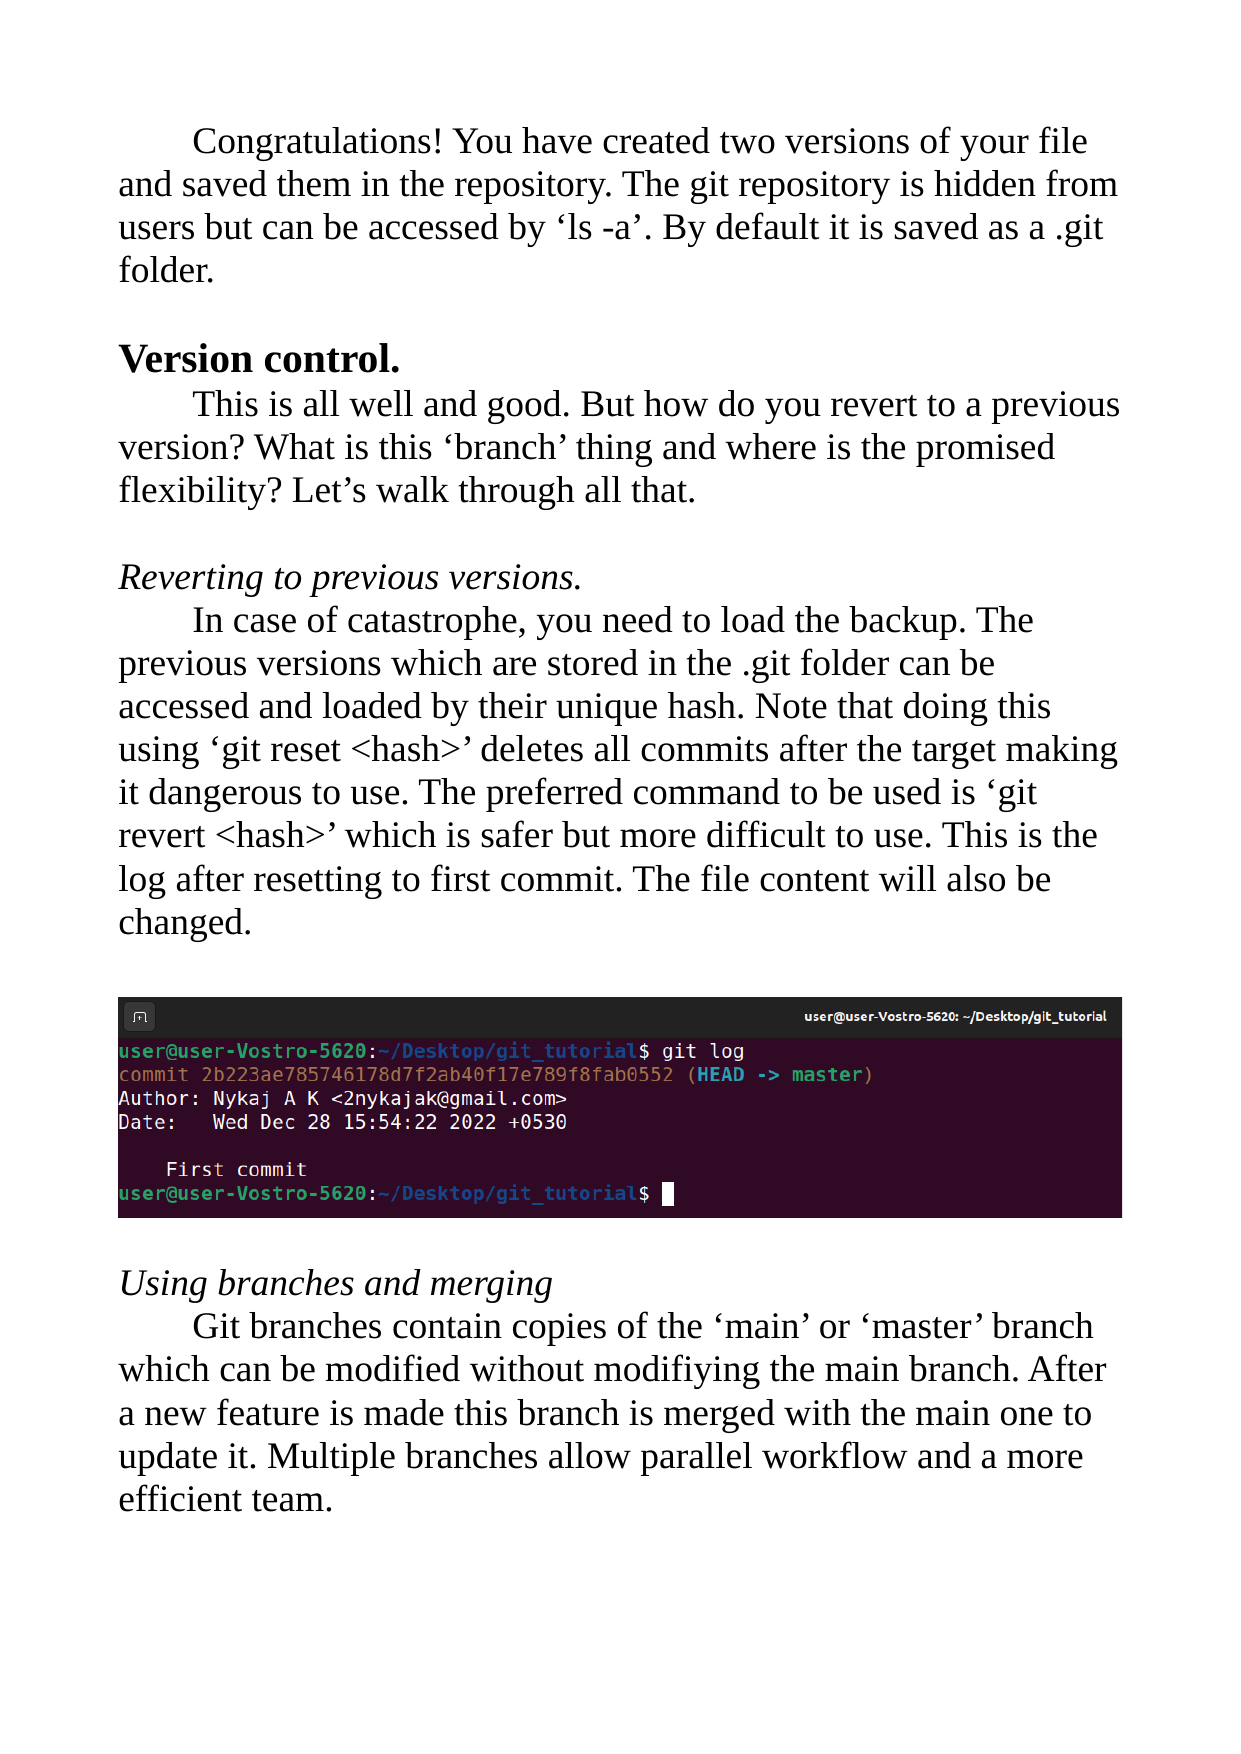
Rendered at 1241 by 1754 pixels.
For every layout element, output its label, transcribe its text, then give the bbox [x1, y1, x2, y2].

text Reverting to previous versions. [118, 554, 1122, 597]
text Congratulations! You have created two versions of your file and saved them in the repository. The git repository is hidden from users but can be accessed by ‘ls -a’. By default it is saved as a .git folder. [118, 118, 1122, 291]
picture [118, 997, 1123, 1218]
text Using branches and merging [118, 1261, 1122, 1304]
text Version control. [118, 334, 1122, 382]
text In case of catastrophe, you need to load the backup. The previous versions which are stored in the .git folder can be accessed and loaded by their unique hash. Note that doing this using ‘git reset <hash>’ deletes all commits after the target making it dangerous to use. The preferred command to be used is ‘git revert <hash>’ which is safer but more difficult to use. This is the log after resetting to first commit. The file content will also be changed. [118, 597, 1122, 942]
text This is all well and good. But how do you revert to a previous version? What is this ‘branch’ thing and where is the promised flexibility? Let’s walk through all that. [118, 382, 1122, 511]
text Git branches contain copies of the ‘main’ or ‘master’ branch which can be modified without modifiying the main branch. After a new feature is made this branch is merged with the main one to update it. Multiple branches allow parallel workflow and a more efficient team. [118, 1304, 1122, 1519]
